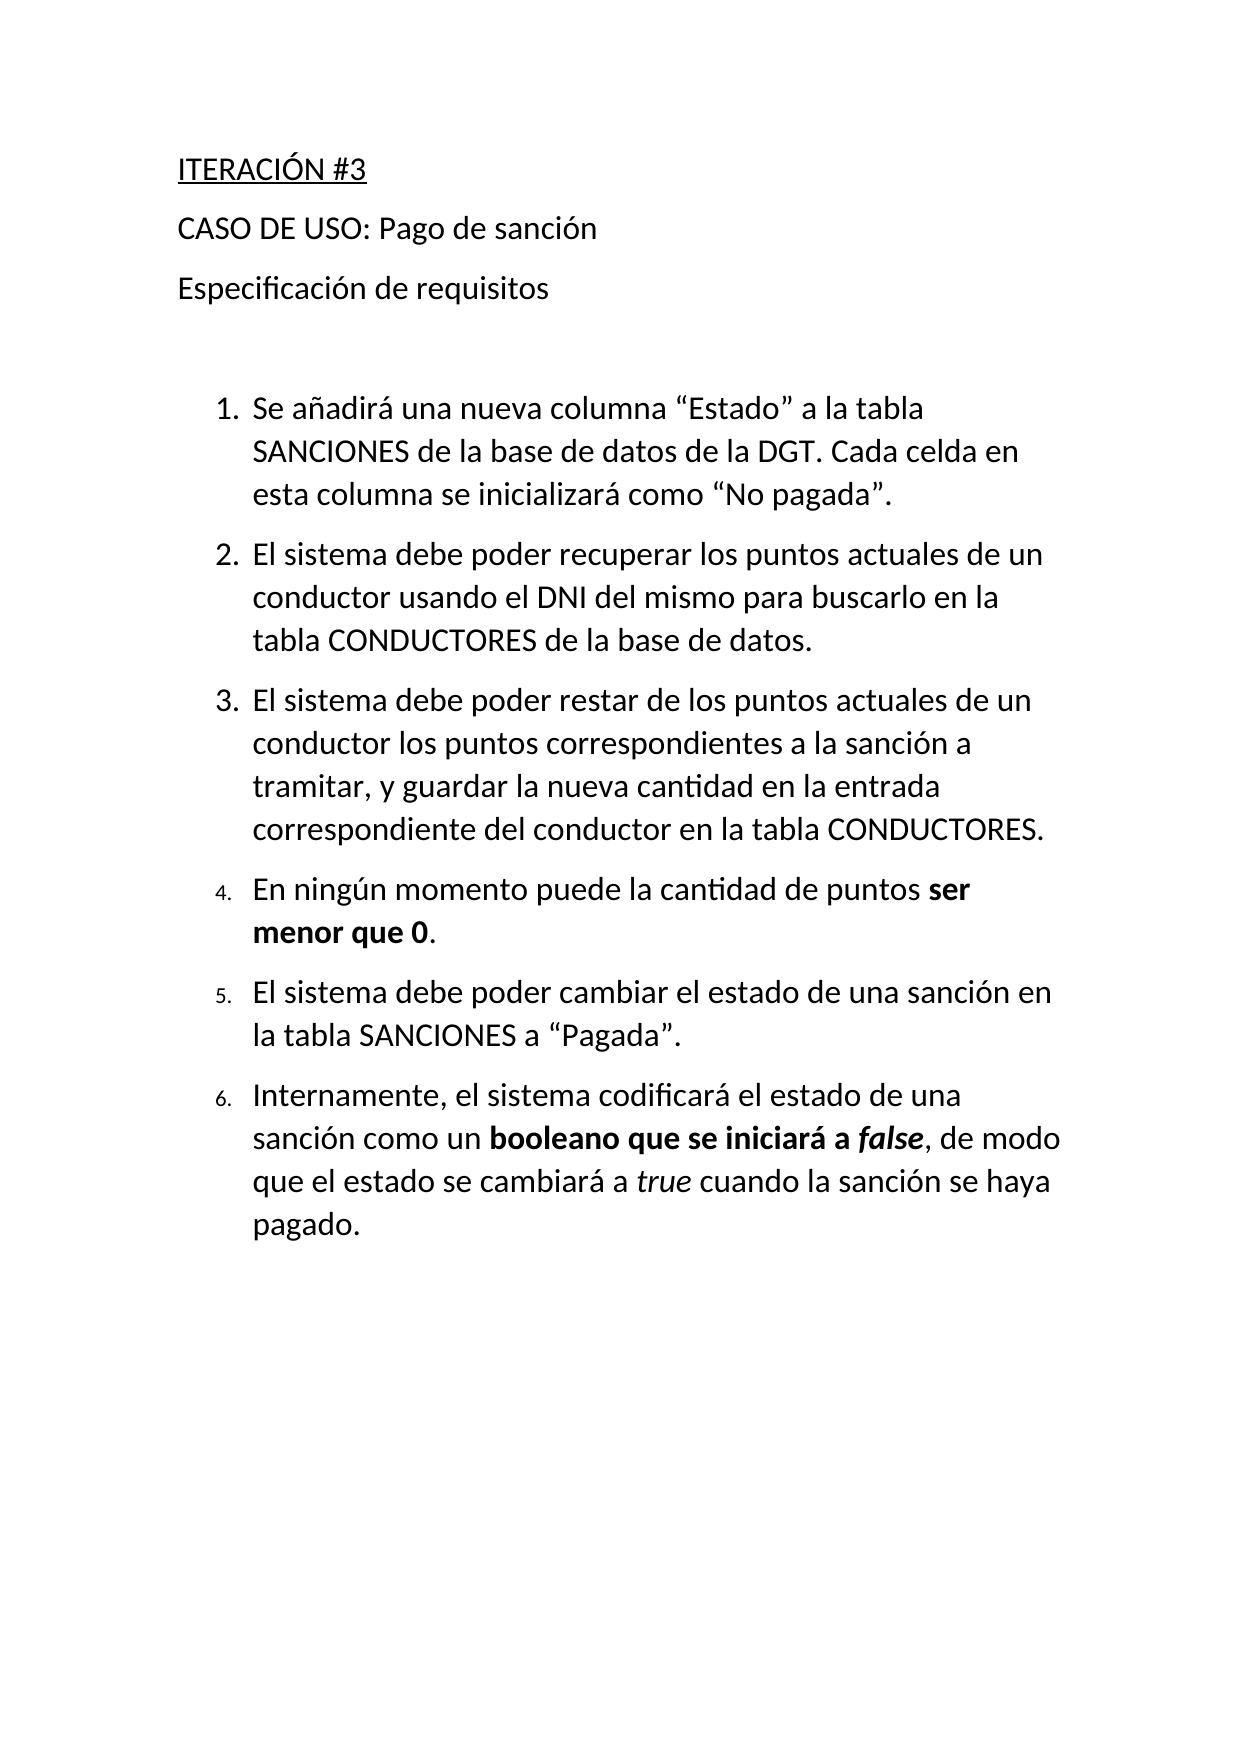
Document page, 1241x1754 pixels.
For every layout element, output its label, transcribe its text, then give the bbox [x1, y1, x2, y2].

list El sistema debe poder recuperar los puntos actuales de un conductor usando el DNI del mismo para buscarlo en la tabla CONDUCTORES de la base de datos. [215, 533, 1063, 660]
text Especificación de requisitos [177, 267, 1063, 308]
text CASO DE USO: Pago de sanción [177, 207, 1063, 248]
list El sistema debe poder cambiar el estado de una sanción en la tabla SANCIONES a “Pagada”. [215, 971, 1063, 1055]
list En ningún momento puede la cantidad de puntos ser menor que 0. [215, 868, 1063, 952]
list Se añadirá una nueva columna “Estado” a la tabla SANCIONES de la base de datos de la DGT. Cada celda en esta columna se inicializará como “No pagada”. [215, 387, 1063, 514]
list Internamente, el sistema codificará el estado de una sanción como un booleano que se iniciará a false, de modo que el estado se cambiará a true cuando la sanción se haya pagado. [215, 1074, 1063, 1244]
list El sistema debe poder restar de los puntos actuales de un conductor los puntos correspondientes a la sanción a tramitar, y guardar la nueva cantidad en la entrada correspondiente del conductor en la tabla CONDUCTORES. [215, 679, 1063, 849]
text ITERACIÓN #3 [177, 148, 1063, 188]
